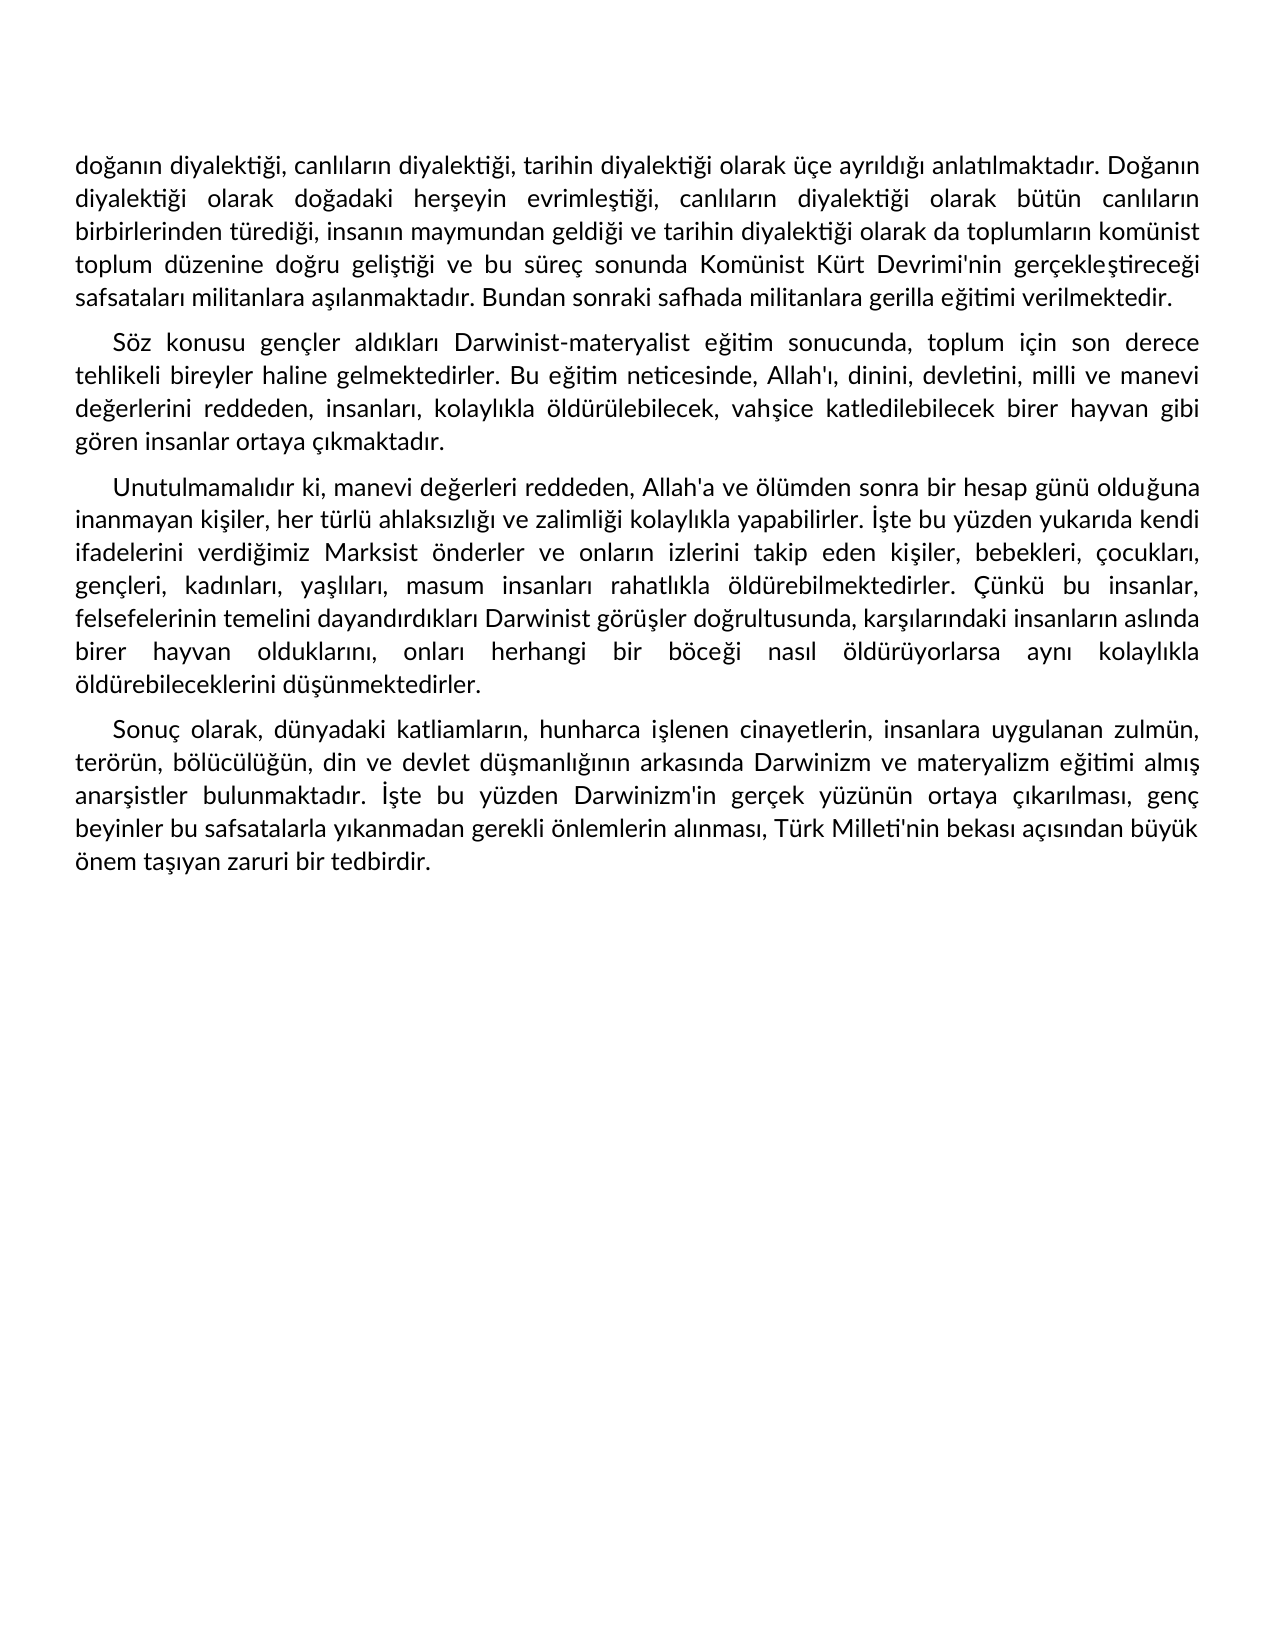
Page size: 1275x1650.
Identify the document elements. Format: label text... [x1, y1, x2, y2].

text doğanın diyalektiği, canlıların diyalektiği, tarihin diyalektiği olarak üçe ayrıldığı anlatılmaktadır. Doğanın diyalektiği olarak doğadaki herşeyin evrimleştiği, canlıların diyalektiği olarak bütün canlıların birbirlerinden türediği, insanın maymundan geldiği ve tarihin diyalektiği olarak da toplumların komünist toplum düzenine doğru geliştiği ve bu süreç sonunda Komünist Kürt Devrimi'nin gerçekleştireceği safsataları militanlara aşılanmaktadır. Bundan sonraki safhada militanlara gerilla eğitimi verilmektedir. [75, 150, 1200, 312]
text Sonuç olarak, dünyadaki katliamların, hunharca işlenen cinayetlerin, insanlara uygulanan zulmün, terörün, bölücülüğün, din ve devlet düşmanlığının arkasında Darwinizm ve materyalizm eğitimi almış anarşistler bulunmaktadır. İşte bu yüzden Darwinizm'in gerçek yüzünün ortaya çıkarılması, genç beyinler bu safsatalarla yıkanmadan gerekli önlemlerin alınması, Türk Milleti'nin bekası açısından büyük önem taşıyan zaruri bir tedbirdir. [75, 714, 1200, 876]
text Söz konusu gençler aldıkları Darwinist-materyalist eğitim sonucunda, toplum için son derece tehlikeli bireyler haline gelmektedirler. Bu eğitim neticesinde, Allah'ı, dinini, devletini, milli ve manevi değerlerini reddeden, insanları, kolaylıkla öldürülebilecek, vahşice katledilebilecek birer hayvan gibi gören insanlar ortaya çıkmaktadır. [75, 327, 1200, 456]
text Unutulmamalıdır ki, manevi değerleri reddeden, Allah'a ve ölümden sonra bir hesap günü olduğuna inanmayan kişiler, her türlü ahlaksızlığı ve zalimliği kolaylıkla yapabilirler. İşte bu yüzden yukarıda kendi ifadelerini verdiğimiz Marksist önderler ve onların izlerini takip eden kişiler, bebekleri, çocukları, gençleri, kadınları, yaşlıları, masum insanları rahatlıkla öldürebilmektedirler. Çünkü bu insanlar, felsefelerinin temelini dayandırdıkları Darwinist görüşler doğrultusunda, karşılarındaki insanların aslında birer hayvan olduklarını, onları herhangi bir böceği nasıl öldürüyorlarsa aynı kolaylıkla öldürebileceklerini düşünmektedirler. [75, 471, 1200, 699]
